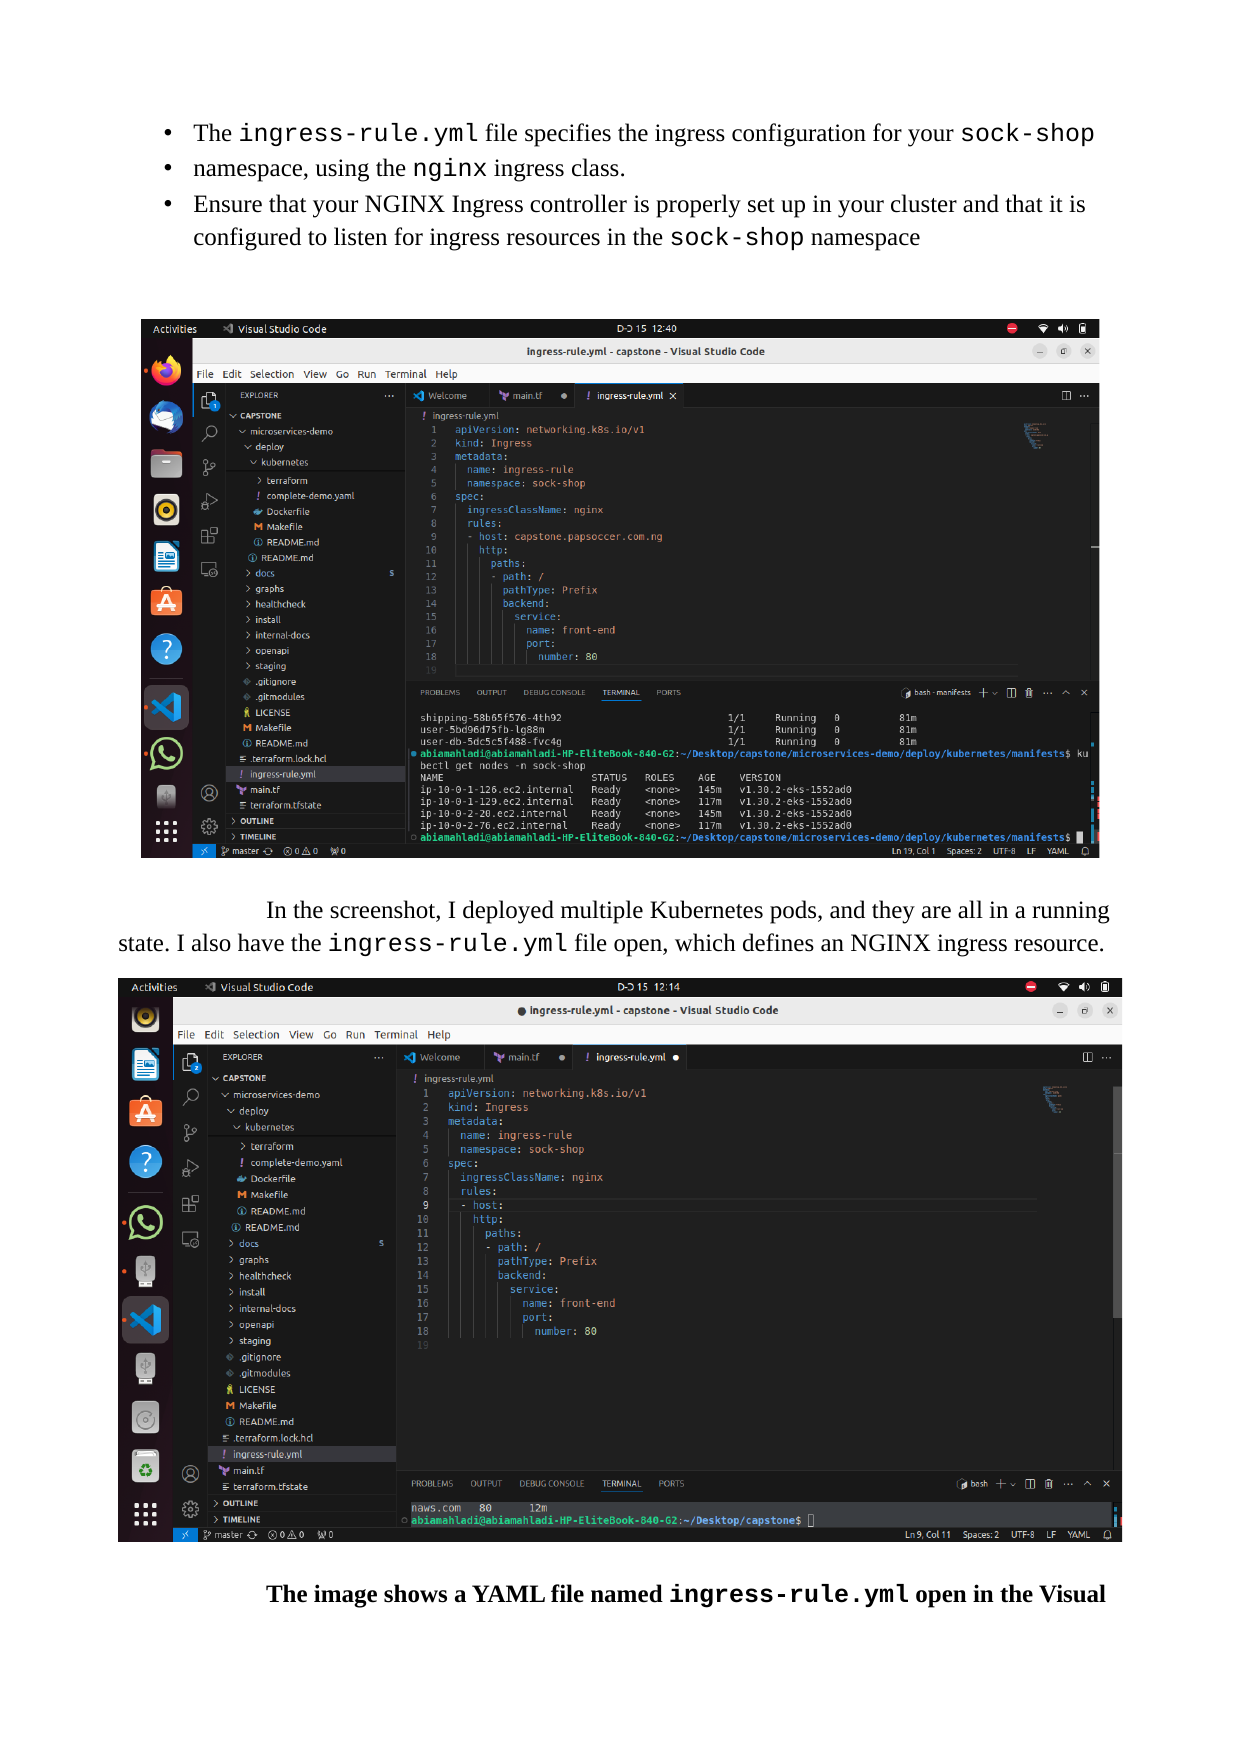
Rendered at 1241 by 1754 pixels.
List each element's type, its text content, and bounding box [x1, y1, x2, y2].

list Ensure that your NGINX Ingress controller is properly set up in your cluster and that it is configured to listen for ingress resources in the sock-shop namespace [164, 189, 1122, 253]
picture [141, 319, 1100, 858]
list namespace, using the nginx ingress class. [164, 153, 1122, 184]
text The image shows a YAML file named ingress-rule.yml open in the Visual [118, 1542, 1122, 1610]
list The ingress-rule.yml file specifies the ingress configuration for your sock-shop [164, 118, 1122, 149]
picture [118, 978, 1123, 1542]
text In the screenshot, I deployed multiple Kubernetes pods, and they are all in a running state. I also have the ingress-rule.yml file open, which defines an NGINX ingress resource. [118, 319, 1122, 959]
